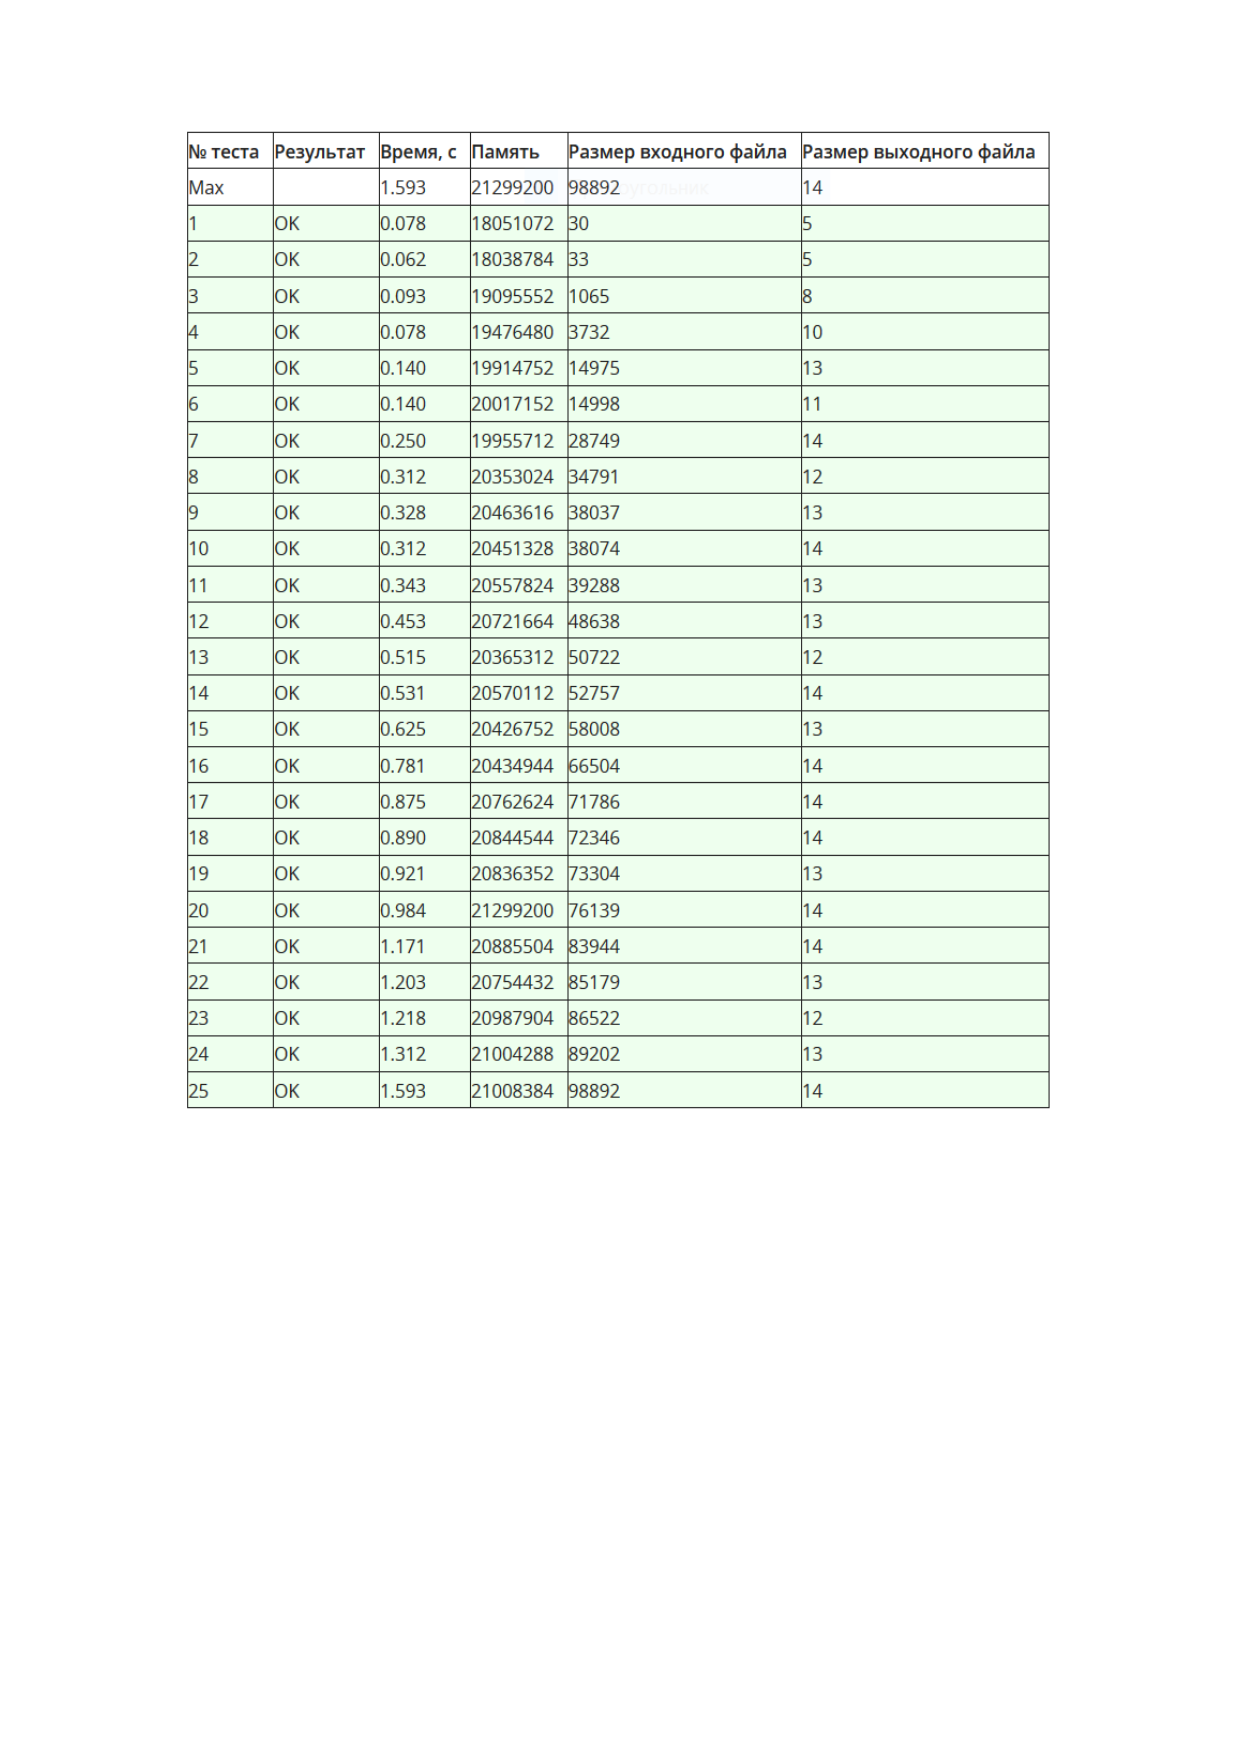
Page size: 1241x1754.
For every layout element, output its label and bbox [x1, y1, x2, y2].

picture [170, 118, 1070, 1121]
